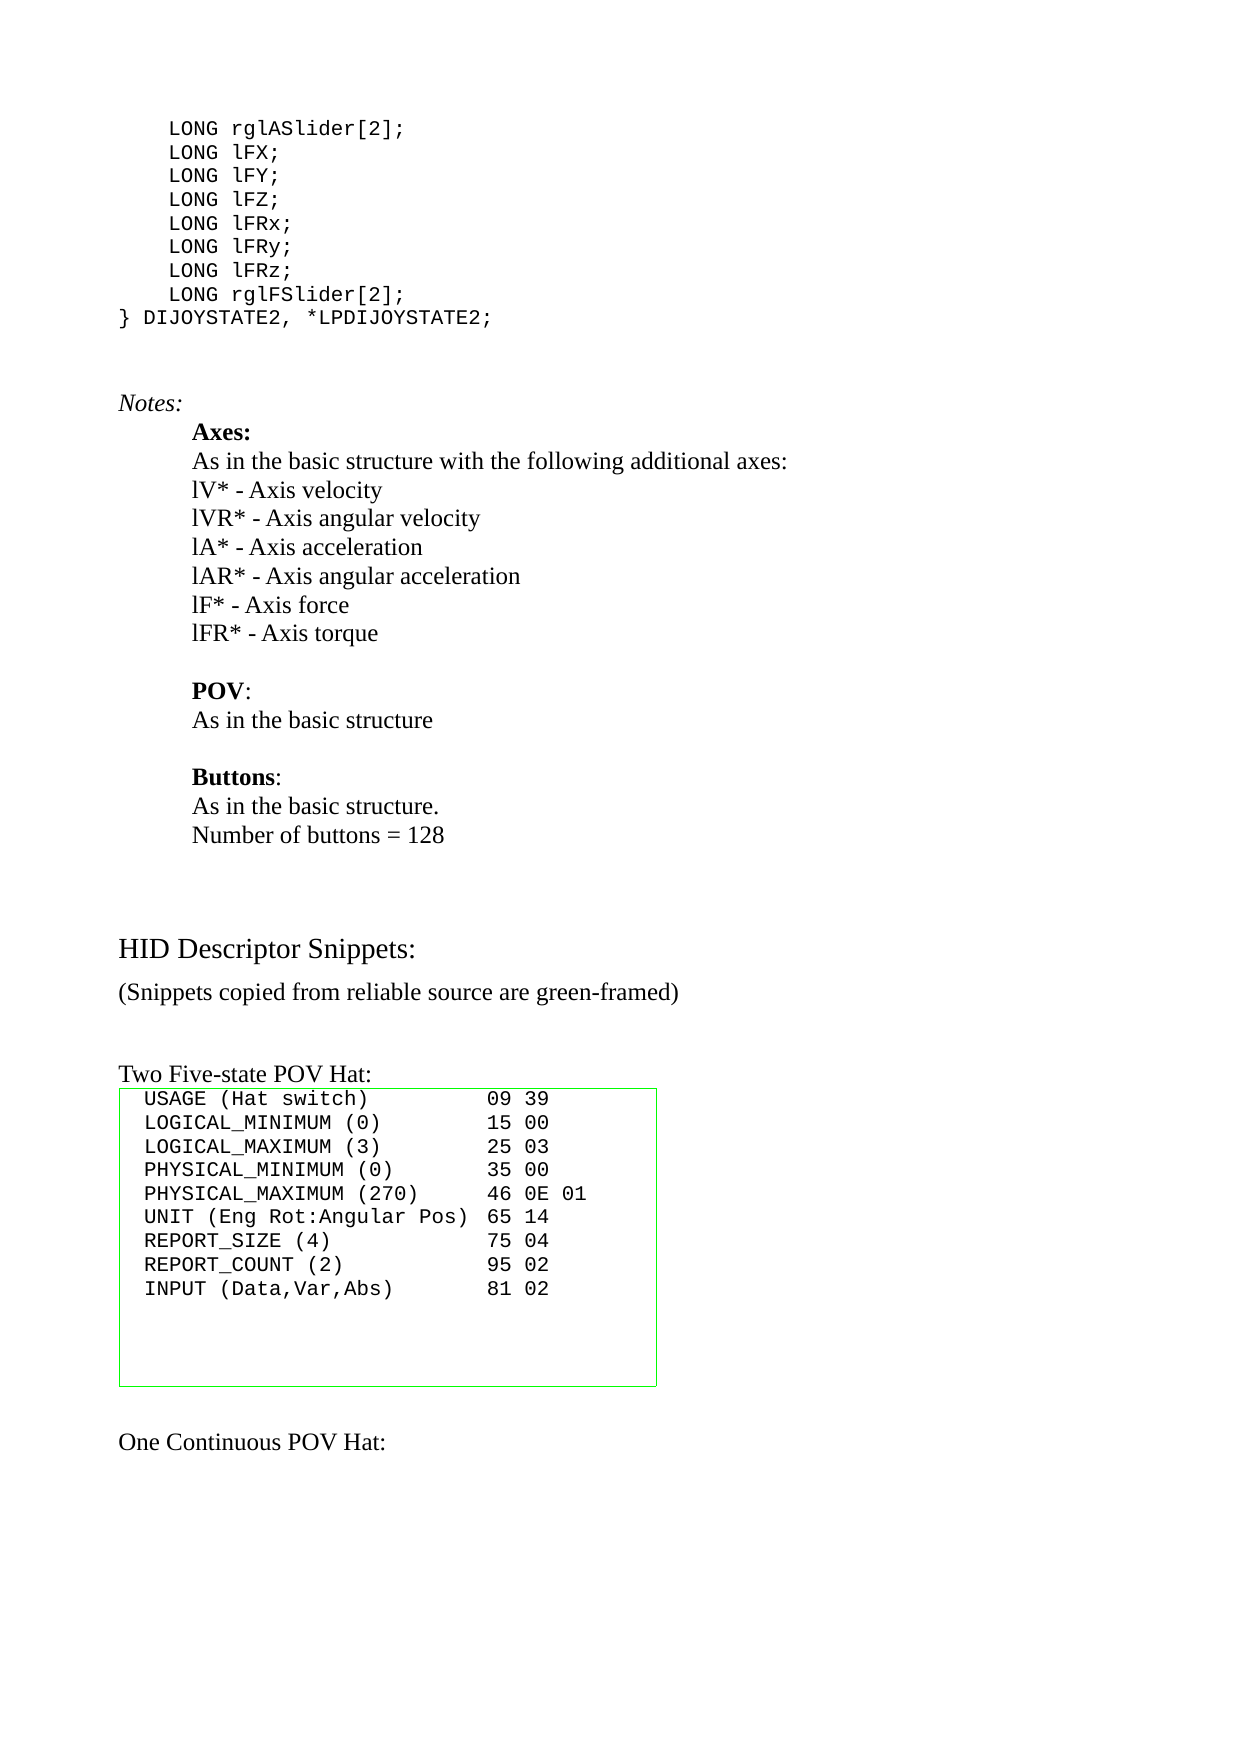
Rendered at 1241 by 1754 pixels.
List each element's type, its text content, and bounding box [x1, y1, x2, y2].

text PHYSICAL_MINIMUM (0) 35 00 [120, 1159, 656, 1183]
text Axes: [118, 417, 1122, 446]
text UNIT (Eng Rot:Angular Pos) 65 14 [120, 1207, 656, 1230]
text INPUT (Data,Var,Abs) 81 02 [120, 1277, 656, 1301]
text (Snippets copied from reliable source are green-framed) [118, 977, 1122, 1006]
text As in the basic structure. [192, 791, 1122, 820]
text lVR* - Axis angular velocity [192, 503, 1122, 532]
text LONG lFZ; [118, 189, 1122, 213]
text LONG rglASlider[2]; [118, 118, 1122, 142]
text LONG lFY; [118, 165, 1122, 189]
text USAGE (Hat switch) 09 39 [120, 1089, 656, 1112]
text Buttons: [192, 762, 1122, 791]
text LONG rglFSlider[2]; [118, 284, 1122, 307]
text lAR* - Axis angular acceleration [192, 561, 1122, 590]
text LONG lFRy; [118, 236, 1122, 260]
text lF* - Axis force [192, 590, 1122, 618]
text LONG lFRx; [118, 213, 1122, 236]
text REPORT_COUNT (2) 95 02 [120, 1254, 656, 1277]
text Notes: [118, 388, 1122, 417]
text POV: [192, 676, 1122, 705]
text LONG lFRz; [118, 260, 1122, 284]
text REPORT_SIZE (4) 75 04 [120, 1230, 656, 1254]
text Number of buttons = 128 [192, 820, 1122, 848]
text lA* - Axis acceleration [192, 532, 1122, 561]
text LOGICAL_MINIMUM (0) 15 00 [120, 1112, 656, 1136]
subtitle HID Descriptor Snippets: [118, 931, 1122, 964]
text PHYSICAL_MAXIMUM (270) 46 0E 01 [120, 1183, 656, 1207]
text } DIJOYSTATE2, *LPDIJOYSTATE2; [118, 307, 1122, 331]
text As in the basic structure [192, 705, 1122, 733]
text As in the basic structure with the following additional axes: [192, 446, 1122, 475]
text lFR* - Axis torque [192, 618, 1122, 647]
text LONG lFX; [118, 142, 1122, 165]
text lV* - Axis velocity [192, 475, 1122, 503]
text Two Five-state POV Hat: [118, 1059, 1122, 1088]
text One Continuous POV Hat: [118, 1427, 1122, 1456]
text LOGICAL_MAXIMUM (3) 25 03 [120, 1136, 656, 1159]
